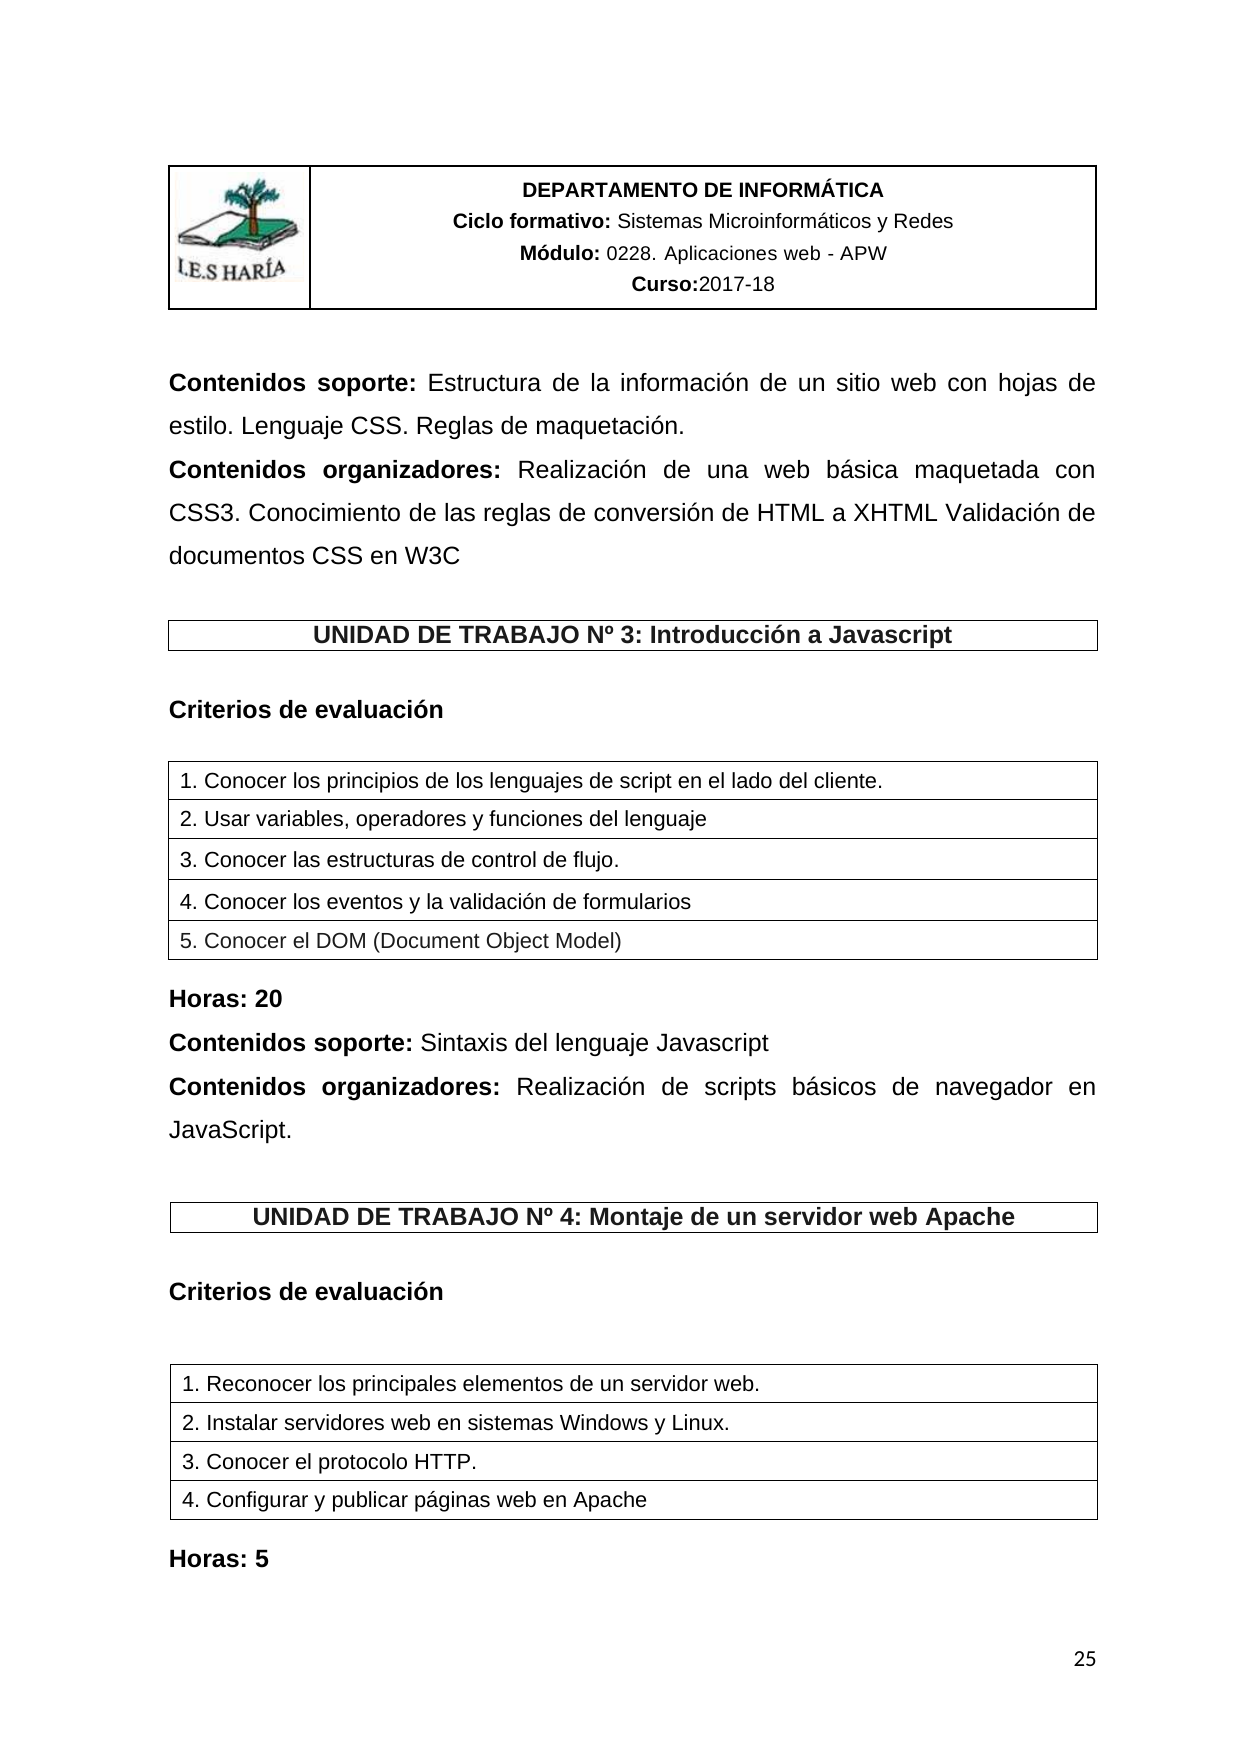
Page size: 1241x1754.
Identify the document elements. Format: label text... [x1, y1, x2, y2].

text Horas: 20 [169, 984, 1096, 1012]
table_cell 2. Usar variables, operadores y funciones del lenguaje [169, 800, 1097, 837]
table_cell 4. Conocer los eventos y la validación de formularios [169, 880, 1097, 920]
text Contenidos organizadores: Realización de scripts básicos de navegador en JavaScript. [169, 1072, 1096, 1144]
table_header 1. Reconocer los principales elementos de un servidor web. [171, 1365, 1097, 1402]
table_header UNIDAD DE TRABAJO Nº 3: Introducción a Javascript [169, 621, 1097, 649]
table_cell 3. Conocer el protocolo HTTP. [171, 1442, 1097, 1480]
text Contenidos soporte: Estructura de la información de un sitio web con hojas de estilo. Lenguaje CSS. Reglas de maquetación. [169, 368, 1096, 440]
table_cell 3. Conocer las estructuras de control de flujo. [169, 839, 1097, 878]
table_cell 4. Configurar y publicar páginas web en Apache [171, 1481, 1097, 1518]
table_cell 2. Instalar servidores web en sistemas Windows y Linux. [171, 1403, 1097, 1441]
table_cell 5. Conocer el DOM (Document Object Model) [169, 921, 1097, 959]
text Horas: 5 [169, 1543, 1096, 1572]
text Contenidos organizadores: Realización de una web básica maquetada con CSS3. Conocimiento de las reglas de conversión de HTML a XHTML Validación de documentos CSS en W3C [169, 455, 1096, 570]
text Criterios de evaluación [169, 1277, 1096, 1306]
text Criterios de evaluación [169, 695, 1096, 723]
text Contenidos soporte: Sintaxis del lenguaje Javascript [169, 1028, 1096, 1057]
picture [174, 172, 305, 282]
table_header 1. Conocer los principios de los lenguajes de script en el lado del cliente. [169, 762, 1097, 799]
table_header UNIDAD DE TRABAJO Nº 4: Montaje de un servidor web Apache [171, 1203, 1097, 1232]
